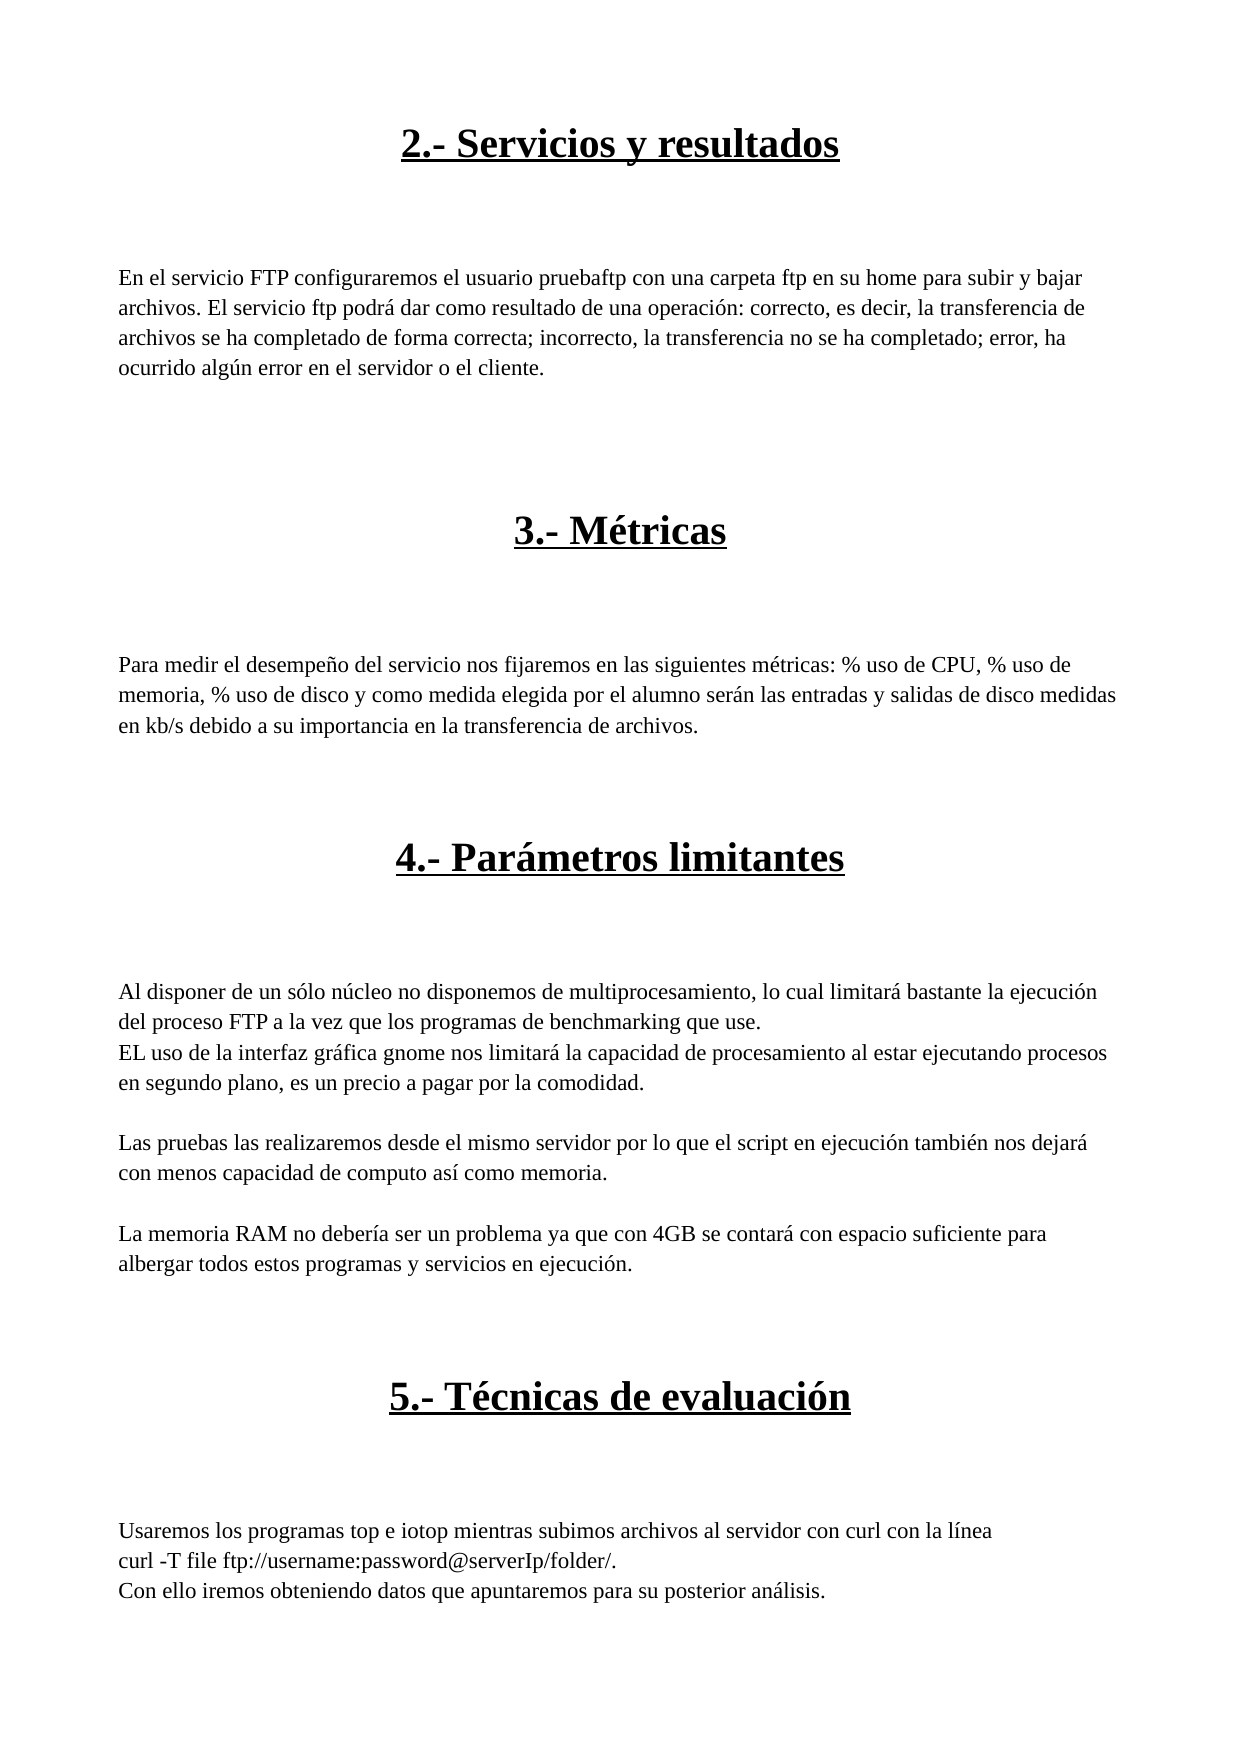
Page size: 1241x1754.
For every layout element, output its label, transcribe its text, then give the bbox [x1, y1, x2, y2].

text Con ello iremos obteniendo datos que apuntaremos para su posterior análisis. [118, 1577, 1122, 1603]
text 5.- Técnicas de evaluación [118, 1371, 1122, 1419]
text EL uso de la interfaz gráfica gnome nos limitará la capacidad de procesamiento al estar ejecutando procesos en segundo plano, es un precio a pagar por la comodidad. [118, 1039, 1122, 1095]
text En el servicio FTP configuraremos el usuario pruebaftp con una carpeta ftp en su home para subir y bajar archivos. El servicio ftp podrá dar como resultado de una operación: correcto, es decir, la transferencia de archivos se ha completado de forma correcta; incorrecto, la transferencia no se ha completado; error, ha ocurrido algún error en el servidor o el cliente. [118, 264, 1122, 381]
text Al disponer de un sólo núcleo no disponemos de multiprocesamiento, lo cual limitará bastante la ejecución del proceso FTP a la vez que los programas de benchmarking que use. [118, 978, 1122, 1035]
text Las pruebas las realizaremos desde el mismo servidor por lo que el script en ejecución también nos dejará con menos capacidad de computo así como memoria. [118, 1129, 1122, 1186]
text curl -T file ftp://username:password@serverIp/folder/. [118, 1547, 1122, 1573]
text 3.- Métricas [118, 506, 1122, 553]
text 2.- Servicios y resultados [118, 118, 1122, 166]
text Para medir el desempeño del servicio nos fijaremos en las siguientes métricas: % uso de CPU, % uso de memoria, % uso de disco y como medida elegida por el alumno serán las entradas y salidas de disco medidas en kb/s debido a su importancia en la transferencia de archivos. [118, 651, 1122, 738]
text 4.- Parámetros limitantes [118, 832, 1122, 880]
text Usaremos los programas top e iotop mientras subimos archivos al servidor con curl con la línea [118, 1517, 1122, 1543]
text La memoria RAM no debería ser un problema ya que con 4GB se contará con espacio suficiente para albergar todos estos programas y servicios en ejecución. [118, 1220, 1122, 1276]
